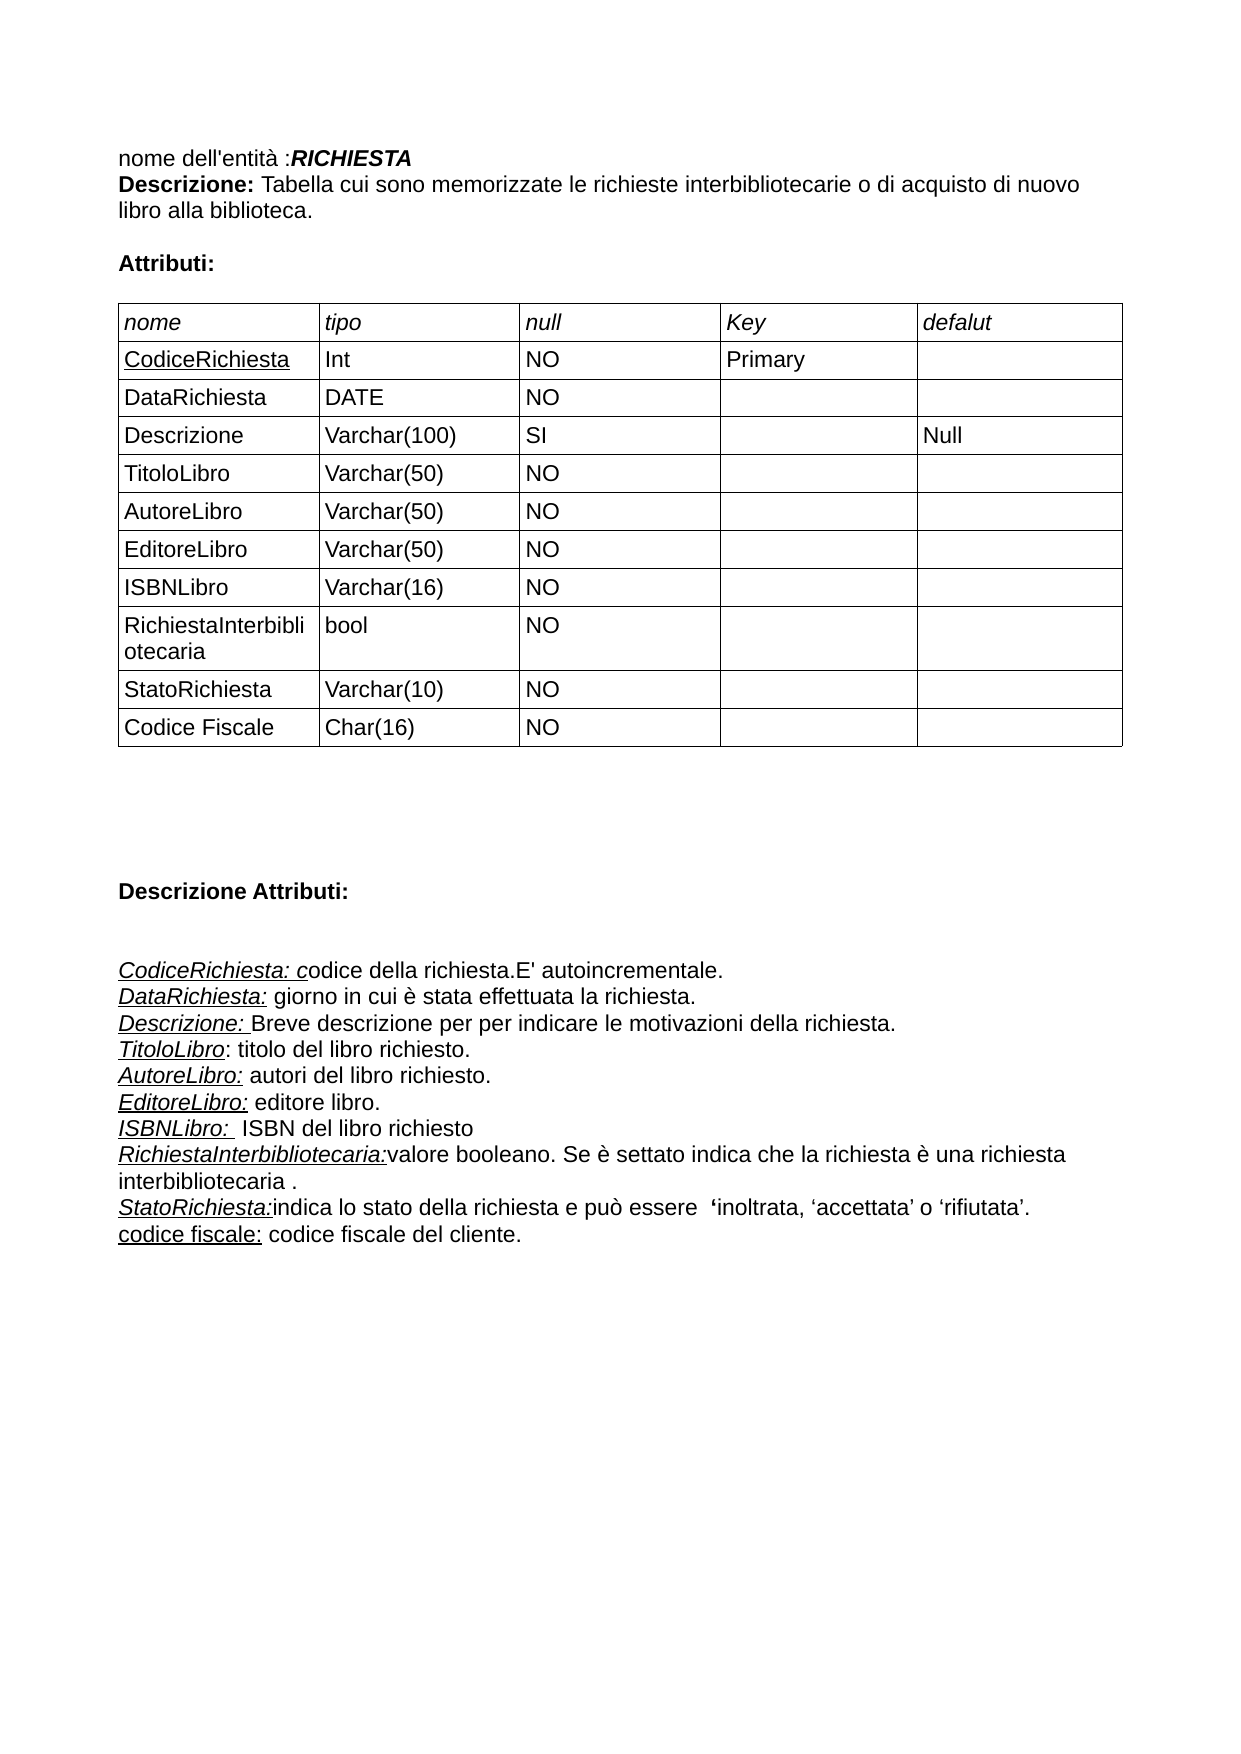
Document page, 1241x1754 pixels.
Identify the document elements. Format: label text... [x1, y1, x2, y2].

table_cell [918, 671, 1122, 708]
table_cell [918, 455, 1122, 492]
table_cell EditoreLibro [119, 531, 319, 568]
table_cell Varchar(50) [320, 493, 519, 530]
table_header nome [119, 304, 319, 341]
table_cell AutoreLibro [119, 493, 319, 530]
table_cell Int [320, 342, 519, 378]
table_cell [918, 380, 1122, 416]
table_header CodiceRichiesta: codice della richiesta.E' autoincrementale. [118, 957, 1122, 983]
table_cell RichiestaInterbibliotecaria [119, 607, 319, 670]
table_cell Varchar(10) [320, 671, 519, 708]
table_cell NO [520, 342, 720, 378]
table_cell [721, 607, 917, 670]
table_cell NO [520, 569, 720, 606]
table_cell NO [520, 531, 720, 568]
table_cell Null [918, 417, 1122, 454]
table_cell CodiceRichiesta [119, 342, 319, 378]
table_cell [721, 531, 917, 568]
text Descrizione: Tabella cui sono memorizzate le richieste interbibliotecarie o di acquisto di nuovo libro alla biblioteca. [118, 171, 1122, 223]
table_cell NO [520, 671, 720, 708]
table_cell [721, 417, 917, 454]
table_header Key [721, 304, 917, 341]
table_cell [721, 709, 917, 746]
table_cell bool [320, 607, 519, 670]
table_cell Varchar(50) [320, 455, 519, 492]
table_cell [721, 380, 917, 416]
table_cell [918, 709, 1122, 746]
table_cell Varchar(100) [320, 417, 519, 454]
table_cell SI [520, 417, 720, 454]
table_cell [918, 493, 1122, 530]
table_cell [918, 607, 1122, 670]
table_cell [721, 455, 917, 492]
table_cell [721, 569, 917, 606]
table_cell NO [520, 709, 720, 746]
table_cell TitoloLibro [119, 455, 319, 492]
table_cell Primary [721, 342, 917, 378]
table_cell NO [520, 607, 720, 670]
table_cell ISBNLibro: ISBN del libro richiesto [118, 1115, 1122, 1141]
text nome dell'entità :RICHIESTA [118, 144, 1122, 171]
table_cell DATE [320, 380, 519, 416]
table_cell NO [520, 493, 720, 530]
table_cell TitoloLibro: titolo del libro richiesto. [118, 1036, 1122, 1062]
table_cell [918, 569, 1122, 606]
table_cell [918, 531, 1122, 568]
table_cell Varchar(16) [320, 569, 519, 606]
table_cell [918, 342, 1122, 378]
table_cell NO [520, 380, 720, 416]
table_cell Descrizione [119, 417, 319, 454]
table_cell RichiestaInterbibliotecaria:valore booleano. Se è settato indica che la richiesta è una richiesta interbibliotecaria . [118, 1141, 1122, 1194]
table_cell StatoRichiesta:indica lo stato della richiesta e può essere ‘inoltrata, ‘accettata’ o ‘rifiutata’. codice fiscale: codice fiscale del cliente. [118, 1194, 1122, 1262]
table_cell NO [520, 455, 720, 492]
text Attributi: [118, 250, 1122, 276]
text Descrizione Attributi: [118, 878, 1122, 904]
table_cell [721, 493, 917, 530]
table_cell Descrizione: Breve descrizione per per indicare le motivazioni della richiesta. [118, 1010, 1122, 1036]
table_header defalut [918, 304, 1122, 341]
table_cell ISBNLibro [119, 569, 319, 606]
table_cell DataRichiesta [119, 380, 319, 416]
table_cell StatoRichiesta [119, 671, 319, 708]
table_cell Char(16) [320, 709, 519, 746]
table_header null [520, 304, 720, 341]
table_cell AutoreLibro: autori del libro richiesto. [118, 1063, 1122, 1089]
table_cell [721, 671, 917, 708]
table_cell DataRichiesta: giorno in cui è stata effettuata la richiesta. [118, 983, 1122, 1010]
table_cell Codice Fiscale [119, 709, 319, 746]
table_cell Varchar(50) [320, 531, 519, 568]
table_header tipo [320, 304, 519, 341]
table_cell EditoreLibro: editore libro. [118, 1089, 1122, 1115]
